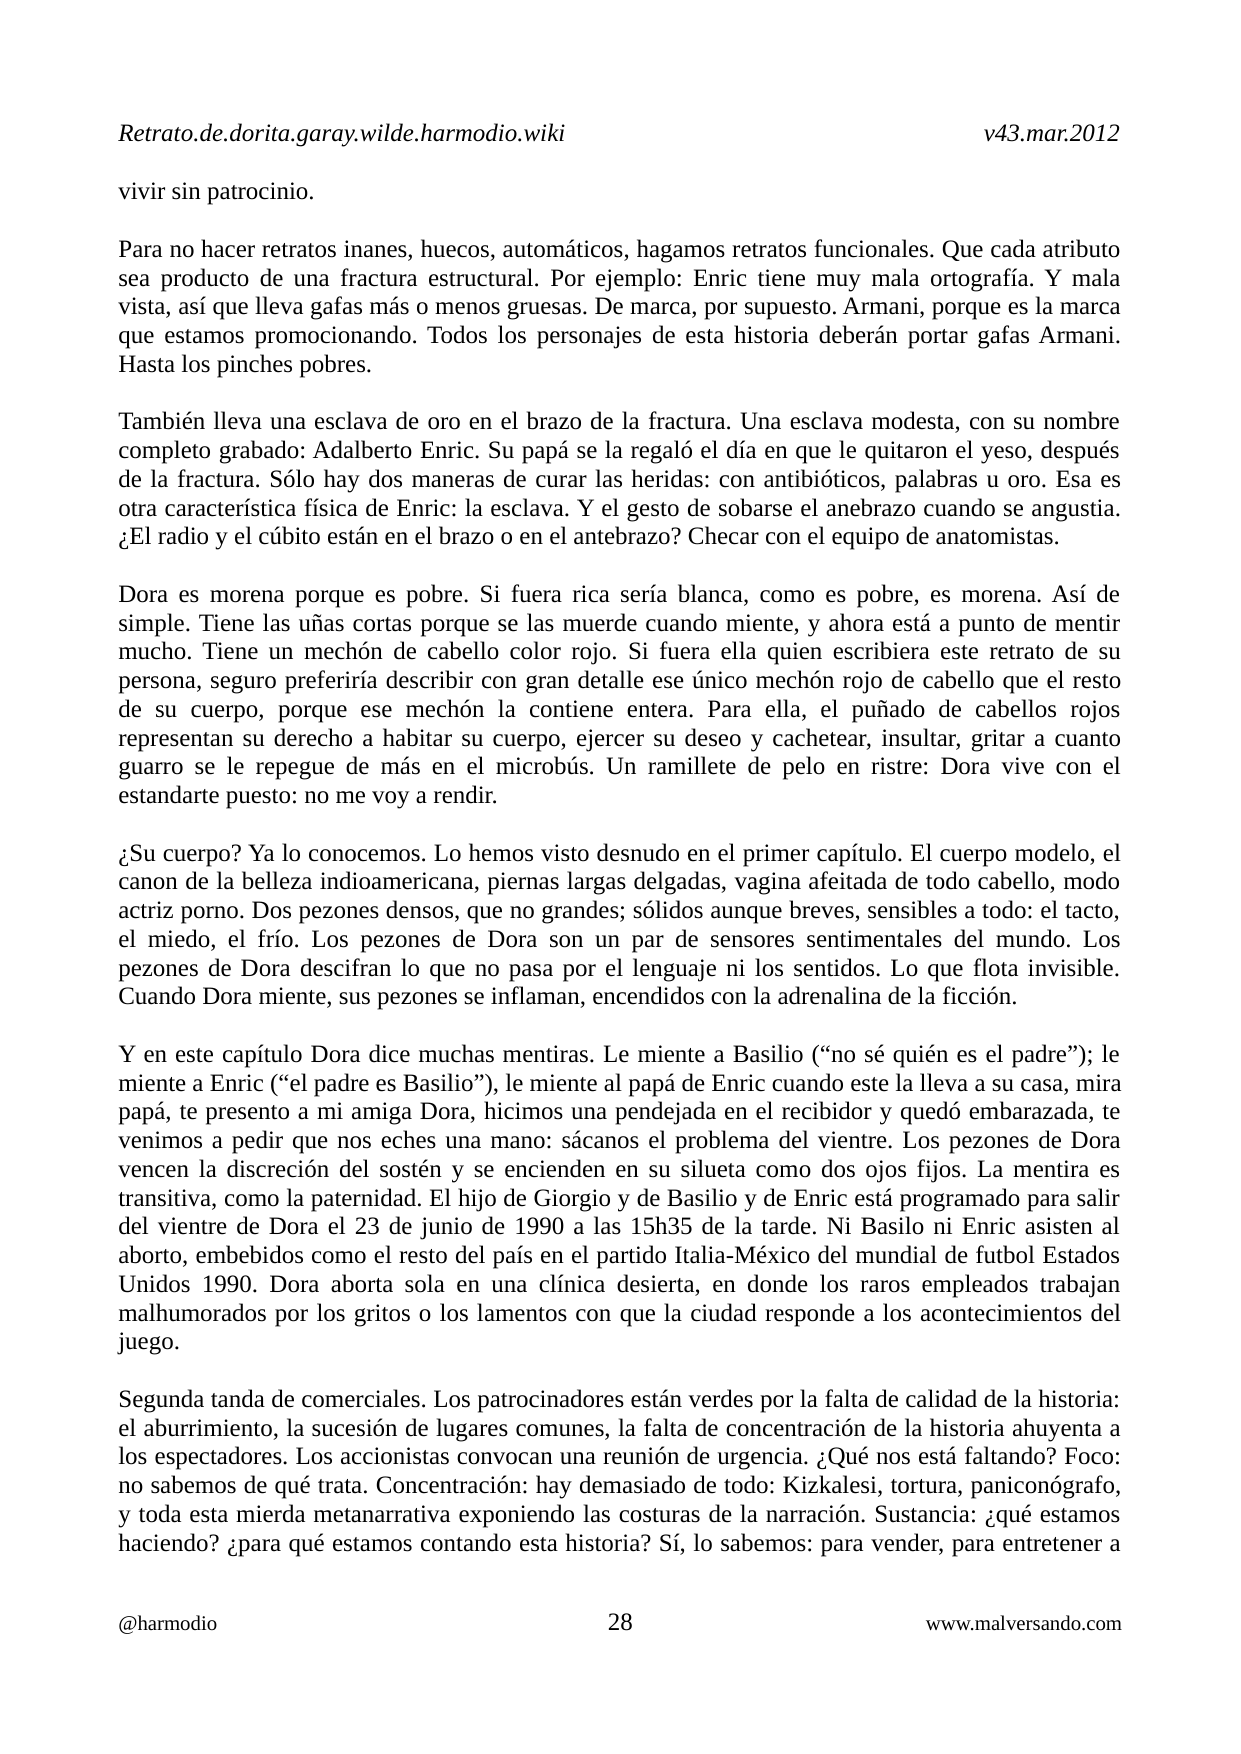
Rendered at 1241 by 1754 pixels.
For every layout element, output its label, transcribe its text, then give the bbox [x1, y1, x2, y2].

text También lleva una esclava de oro en el brazo de la fractura. Una esclava modesta, con su nombre completo grabado: Adalberto Enric. Su papá se la regaló el día en que le quitaron el yeso, después de la fractura. Sólo hay dos maneras de curar las heridas: con antibióticos, palabras u oro. Esa es otra característica física de Enric: la esclava. Y el gesto de sobarse el anebrazo cuando se angustia. ¿El radio y el cúbito están en el brazo o en el antebrazo? Checar con el equipo de anatomistas. [118, 406, 1122, 550]
text vivir sin patrocinio. [118, 176, 1122, 205]
text Segunda tanda de comerciales. Los patrocinadores están verdes por la falta de calidad de la historia: el aburrimiento, la sucesión de lugares comunes, la falta de concentración de la historia ahuyenta a los espectadores. Los accionistas convocan una reunión de urgencia. ¿Qué nos está faltando? Foco: no sabemos de qué trata. Concentración: hay demasiado de todo: Kizkalesi, tortura, paniconógrafo, y toda esta mierda metanarrativa exponiendo las costuras de la narración. Sustancia: ¿qué estamos haciendo? ¿para qué estamos contando esta historia? Sí, lo sabemos: para vender, para entretener a [118, 1384, 1122, 1556]
text Dora es morena porque es pobre. Si fuera rica sería blanca, como es pobre, es morena. Así de simple. Tiene las uñas cortas porque se las muerde cuando miente, y ahora está a punto de mentir mucho. Tiene un mechón de cabello color rojo. Si fuera ella quien escribiera este retrato de su persona, seguro preferiría describir con gran detalle ese único mechón rojo de cabello que el resto de su cuerpo, porque ese mechón la contiene entera. Para ella, el puñado de cabellos rojos representan su derecho a habitar su cuerpo, ejercer su deseo y cachetear, insultar, gritar a cuanto guarro se le repegue de más en el microbús. Un ramillete de pelo en ristre: Dora vive con el estandarte puesto: no me voy a rendir. [118, 579, 1122, 809]
text Y en este capítulo Dora dice muchas mentiras. Le miente a Basilio (“no sé quién es el padre”); le miente a Enric (“el padre es Basilio”), le miente al papá de Enric cuando este la lleva a su casa, mira papá, te presento a mi amiga Dora, hicimos una pendejada en el recibidor y quedó embarazada, te venimos a pedir que nos eches una mano: sácanos el problema del vientre. Los pezones de Dora vencen la discreción del sostén y se encienden en su silueta como dos ojos fijos. La mentira es transitiva, como la paternidad. El hijo de Giorgio y de Basilio y de Enric está programado para salir del vientre de Dora el 23 de junio de 1990 a las 15h35 de la tarde. Ni Basilo ni Enric asisten al aborto, embebidos como el resto del país en el partido Italia-México del mundial de futbol Estados Unidos 1990. Dora aborta sola en una clínica desierta, en donde los raros empleados trabajan malhumorados por los gritos o los lamentos con que la ciudad responde a los acontecimientos del juego. [118, 1039, 1122, 1355]
text ¿Su cuerpo? Ya lo conocemos. Lo hemos visto desnudo en el primer capítulo. El cuerpo modelo, el canon de la belleza indioamericana, piernas largas delgadas, vagina afeitada de todo cabello, modo actriz porno. Dos pezones densos, que no grandes; sólidos aunque breves, sensibles a todo: el tacto, el miedo, el frío. Los pezones de Dora son un par de sensores sentimentales del mundo. Los pezones de Dora descifran lo que no pasa por el lenguaje ni los sentidos. Lo que flota invisible. Cuando Dora miente, sus pezones se inflaman, encendidos con la adrenalina de la ficción. [118, 838, 1122, 1010]
text Para no hacer retratos inanes, huecos, automáticos, hagamos retratos funcionales. Que cada atributo sea producto de una fractura estructural. Por ejemplo: Enric tiene muy mala ortografía. Y mala vista, así que lleva gafas más o menos gruesas. De marca, por supuesto. Armani, porque es la marca que estamos promocionando. Todos los personajes de esta historia deberán portar gafas Armani. Hasta los pinches pobres. [118, 234, 1122, 378]
